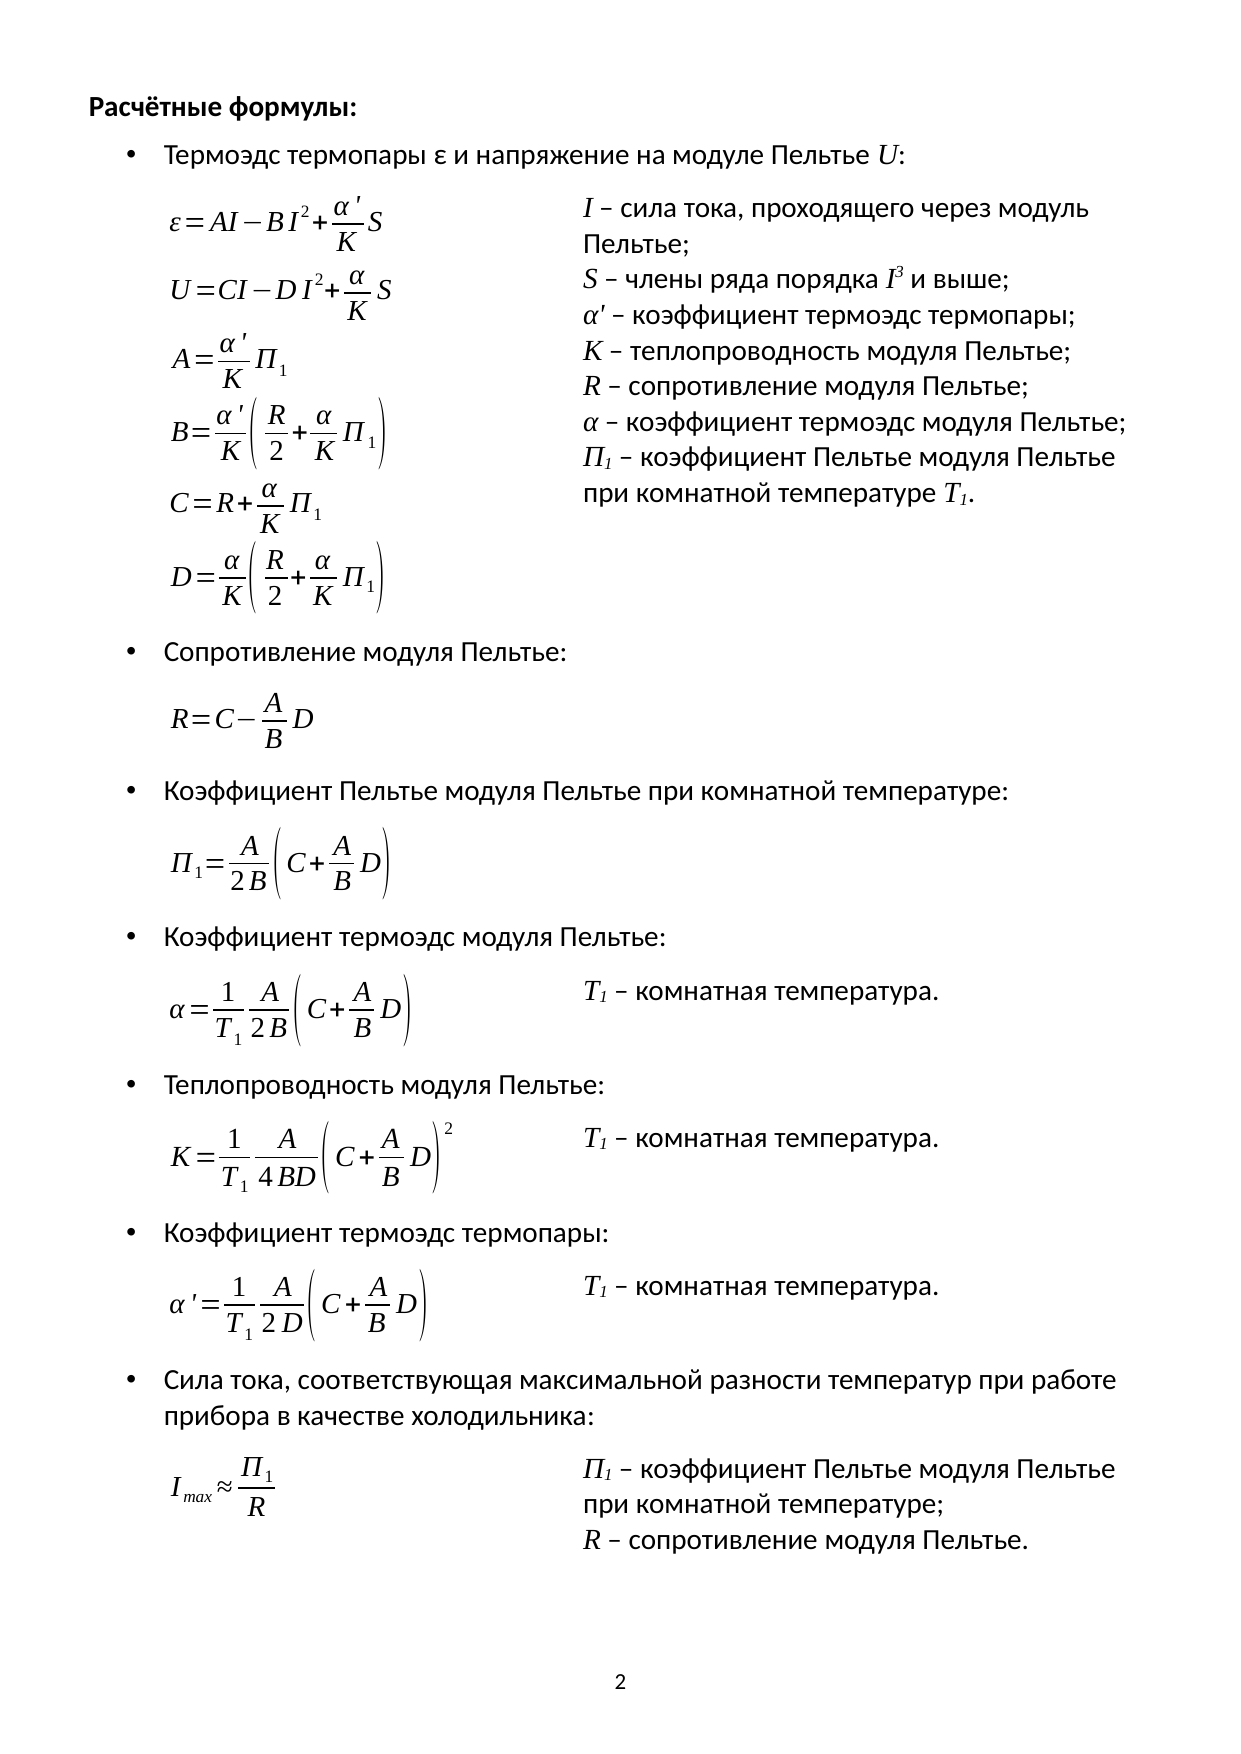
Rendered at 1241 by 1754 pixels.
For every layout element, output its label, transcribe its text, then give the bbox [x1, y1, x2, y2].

table_header [577, 680, 1152, 772]
list Коэффициент термоэдс модуля Пельтье: [126, 918, 1152, 954]
table_header П1 – коэффициент Пельтье модуля Пельтье при комнатной температуре; R – сопротивление модуля Пельтье. [577, 1444, 1152, 1574]
table_header [577, 820, 1152, 918]
list Коэффициент Пельтье модуля Пельтье при комнатной температуре: [126, 772, 1152, 808]
list Теплопроводность модуля Пельтье: [126, 1066, 1152, 1101]
table_header [164, 966, 577, 1066]
list Термоэдс термопары ε и напряжение на модуле Пельтье U: [126, 136, 1152, 172]
list Сопротивление модуля Пельтье: [126, 633, 1152, 668]
table_header [164, 183, 577, 633]
table_header I – сила тока, проходящего через модуль Пельтье; S – члены ряда порядка I3 и выше; α' – коэффициент термоэдс термопары; K – теплопроводность модуля Пельтье; R – сопротивление модуля Пельтье; α – коэффициент термоэдс модуля Пельтье; П1 – коэффициент Пельтье модуля Пельтье при комнатной температуре T1. [577, 183, 1152, 633]
list Коэффициент термоэдс термопары: [126, 1214, 1152, 1249]
table_header [164, 1113, 577, 1214]
table_header [164, 1261, 577, 1361]
table_header T1 – комнатная температура. [577, 966, 1152, 1066]
list Сила тока, соответствующая максимальной разности температур при работе прибора в качестве холодильника: [126, 1361, 1152, 1432]
table_header [164, 820, 577, 918]
table_header T1 – комнатная температура. [577, 1113, 1152, 1214]
table_header T1 – комнатная температура. [577, 1261, 1152, 1361]
table_header [164, 680, 577, 772]
table_header [164, 1444, 577, 1574]
text Расчётные формулы: [88, 88, 1152, 124]
